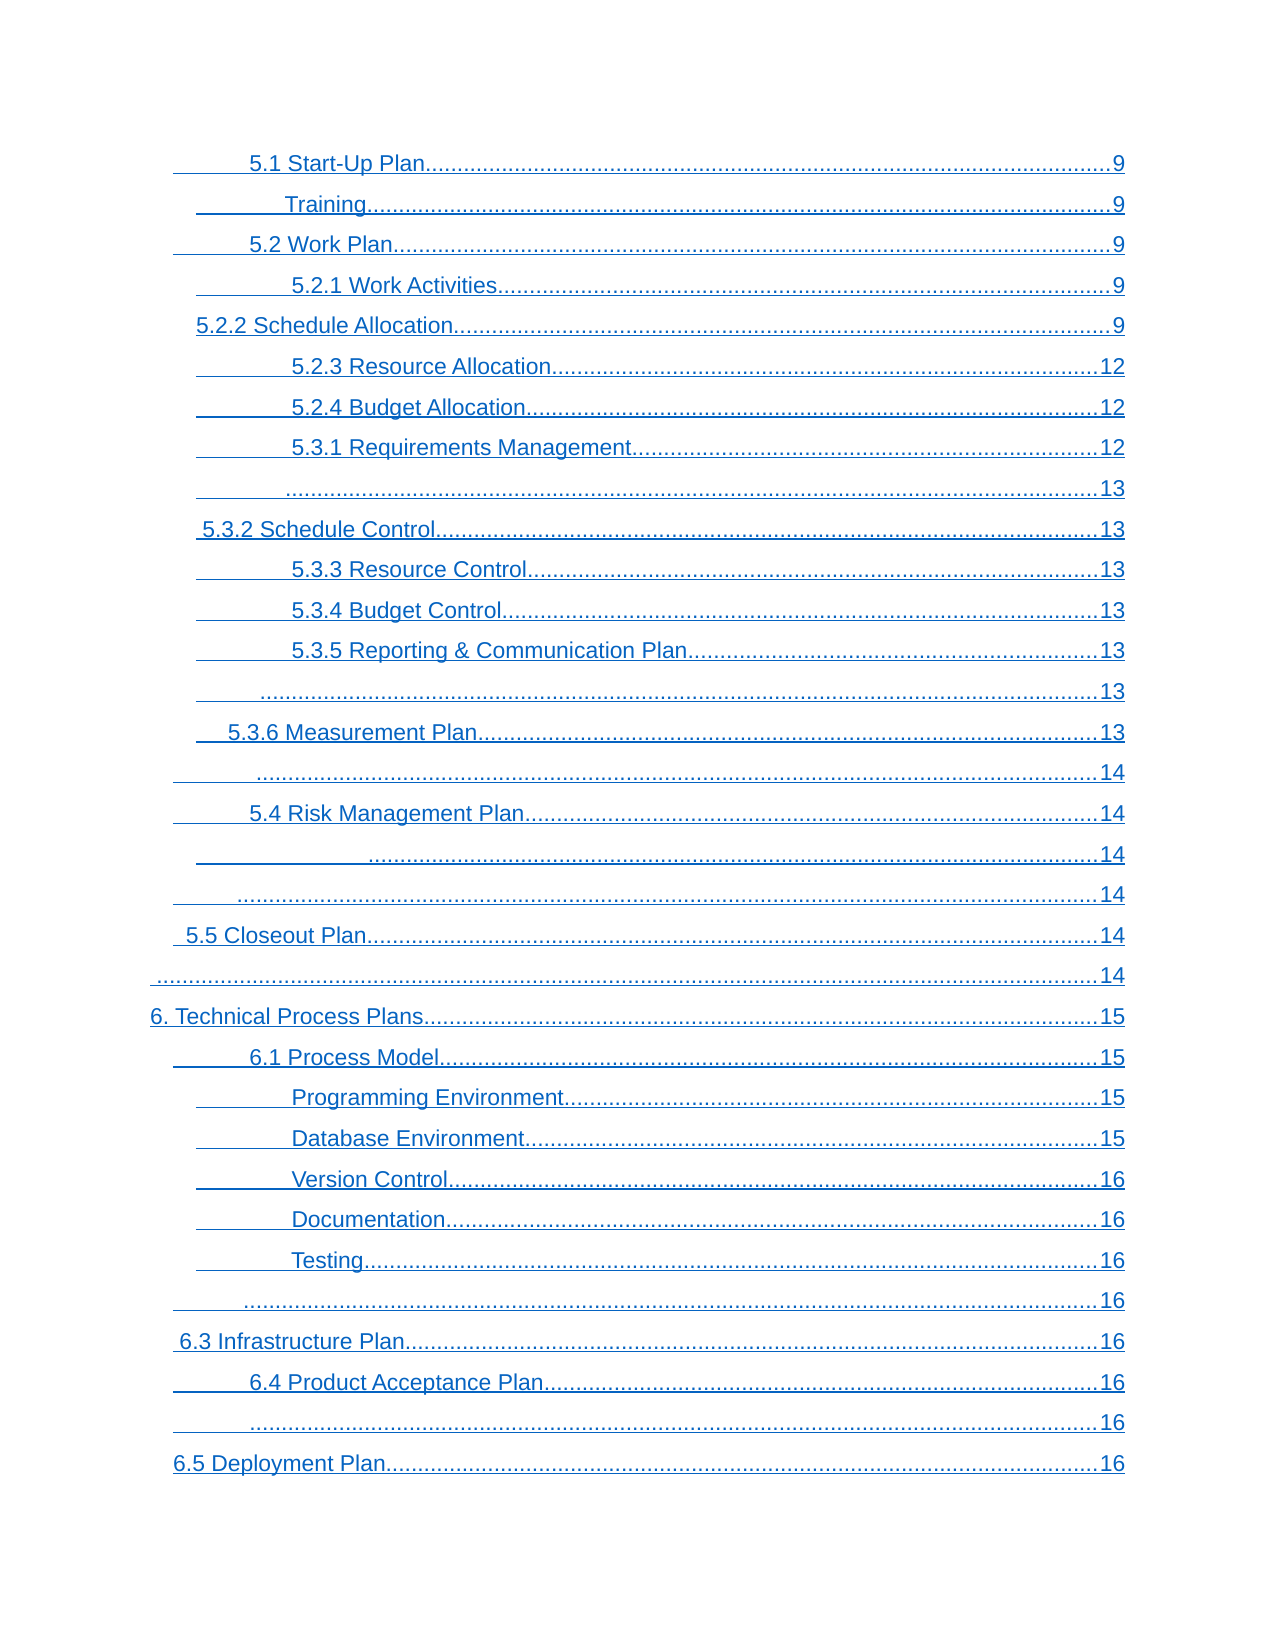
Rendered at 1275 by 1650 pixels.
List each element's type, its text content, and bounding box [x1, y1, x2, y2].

text 6.5 Deployment Plan 16 [173, 1450, 1125, 1473]
text 6.3 Infrastructure Plan 16 [173, 1328, 1125, 1351]
text Testing 16 [196, 1247, 1125, 1270]
text Training 9 [196, 191, 1125, 213]
text 5.2.2 Schedule Allocation 9 [196, 312, 1125, 335]
text 5.2.4 Budget Allocation 12 [196, 394, 1125, 416]
text 5.3.1 Requirements Management 12 [196, 434, 1125, 457]
text 5.3.3 Resource Control 13 [196, 556, 1125, 579]
text 5.1 Start-Up Plan 9 [173, 150, 1125, 173]
text 6.1 Process Model 15 [173, 1044, 1125, 1066]
text 5.4 Risk Management Plan 14 [173, 800, 1125, 823]
text 5.3.4 Budget Control 13 [196, 597, 1125, 620]
text 13 [196, 678, 1125, 701]
text 5.2.1 Work Activities 9 [196, 272, 1125, 295]
text 6.4 Product Acceptance Plan 16 [173, 1369, 1125, 1391]
text 14 [173, 759, 1125, 782]
text 5.3.2 Schedule Control 13 [196, 516, 1125, 538]
text 5.3.5 Reporting & Communication Plan 13 [196, 637, 1125, 660]
text 16 [173, 1409, 1125, 1432]
text 5.3.6 Measurement Plan 13 [196, 719, 1125, 741]
text 6. Technical Process Plans 15 [150, 1003, 1125, 1026]
text 16 [173, 1287, 1125, 1310]
text 14 [150, 962, 1125, 985]
text 13 [196, 475, 1125, 498]
text 5.2.3 Resource Allocation 12 [196, 353, 1125, 376]
text 5.5 Closeout Plan 14 [173, 922, 1125, 945]
text Documentation 16 [196, 1206, 1125, 1229]
text 5.2 Work Plan 9 [173, 231, 1125, 254]
text Version Control 16 [196, 1166, 1125, 1188]
text Database Environment 15 [196, 1125, 1125, 1148]
text 14 [173, 881, 1125, 904]
text Programming Environment 15 [196, 1084, 1125, 1107]
text 14 [196, 841, 1125, 863]
